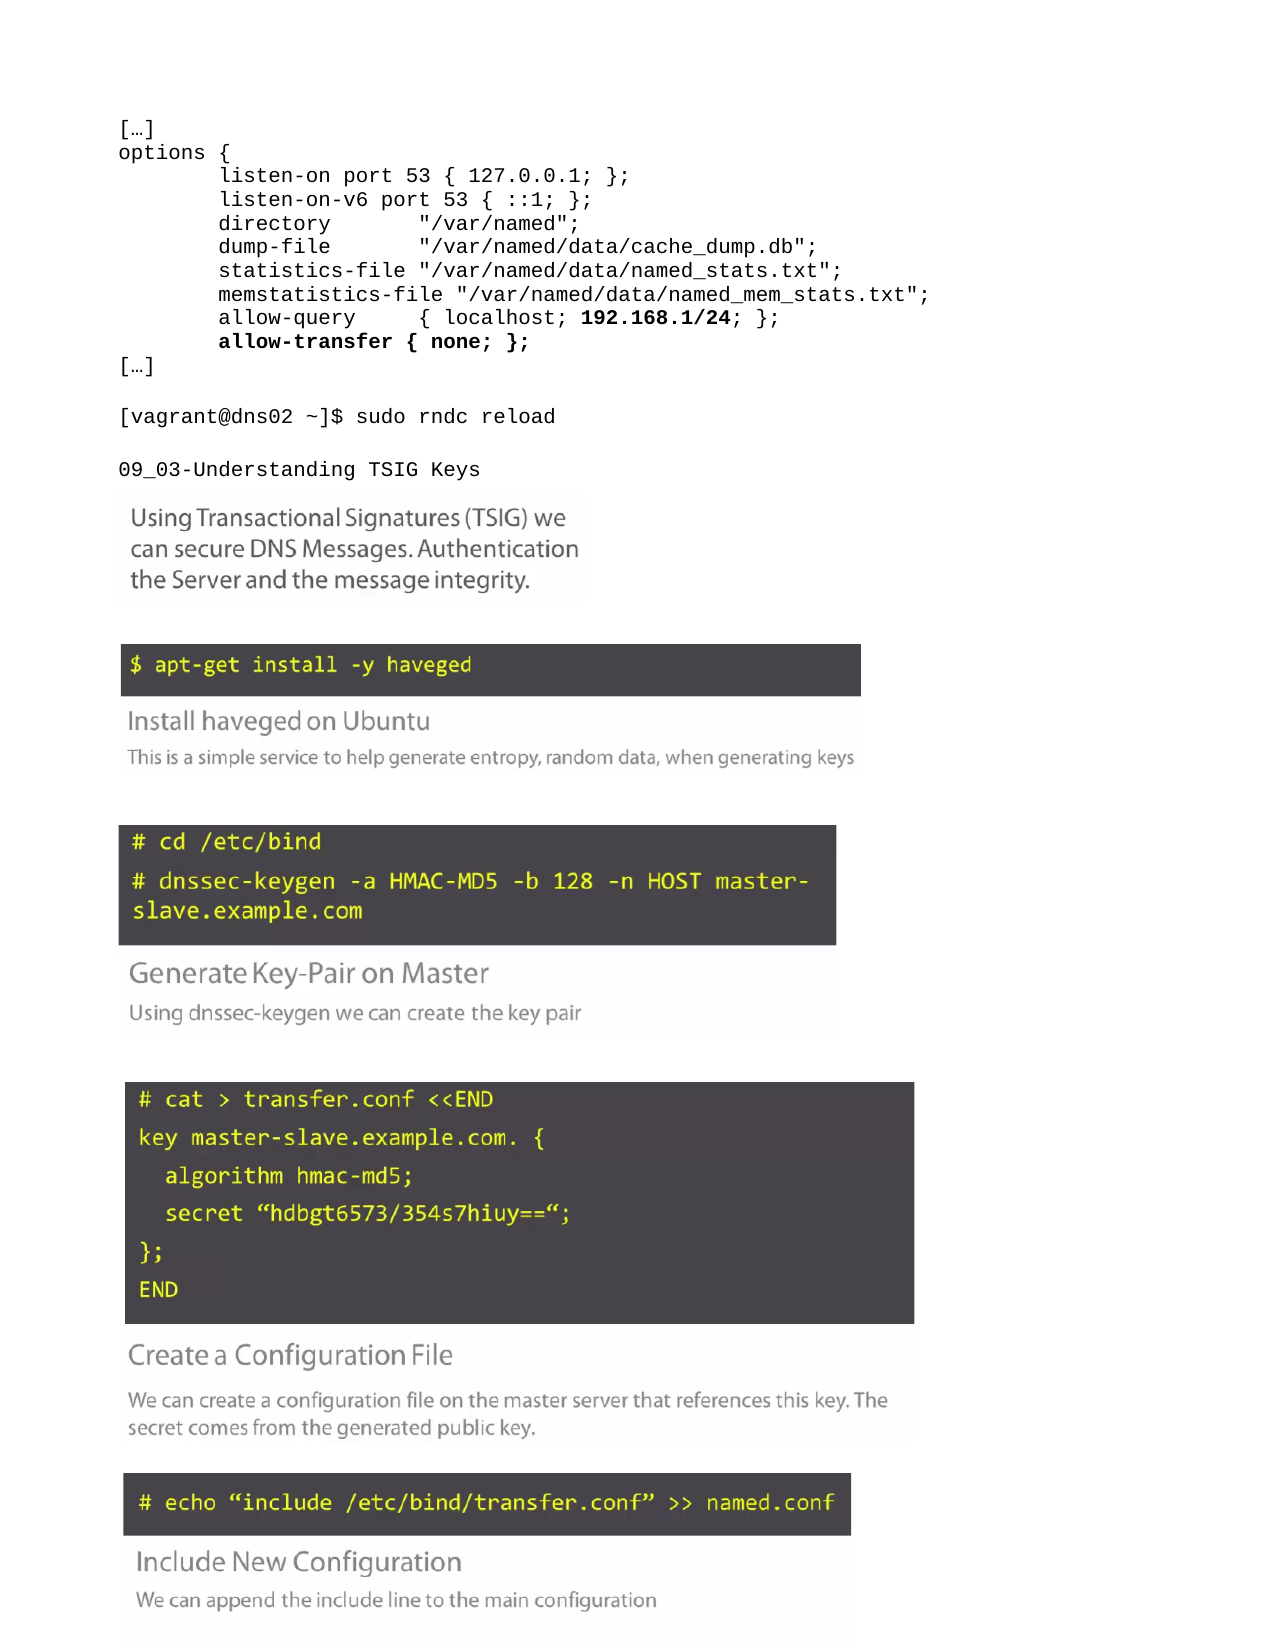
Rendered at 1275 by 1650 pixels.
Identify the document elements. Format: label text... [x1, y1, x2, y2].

text […] [118, 354, 1157, 378]
text statistics-file "/var/named/data/named_stats.txt"; [118, 260, 1157, 284]
picture [118, 825, 837, 1040]
text memstatistics-file "/var/named/data/named_mem_stats.txt"; [118, 284, 1157, 307]
text allow-transfer { none; }; [118, 331, 1157, 354]
picture [123, 1473, 852, 1646]
text dump-file "/var/named/data/cache_dump.db"; [118, 236, 1157, 260]
picture [115, 492, 587, 603]
text options { [118, 142, 1157, 165]
text [vagrant@dns02 ~]$ sudo rndc reload [118, 407, 1157, 430]
picture [120, 644, 861, 775]
text listen-on-v6 port 53 { ::1; }; [118, 189, 1157, 213]
text […] [118, 118, 1157, 142]
picture [125, 1082, 915, 1444]
text directory "/var/named"; [118, 213, 1157, 236]
text 09_03-Understanding TSIG Keys [118, 458, 1157, 482]
text listen-on port 53 { 127.0.0.1; }; [118, 165, 1157, 189]
text allow-query { localhost; 192.168.1/24; }; [118, 307, 1157, 331]
